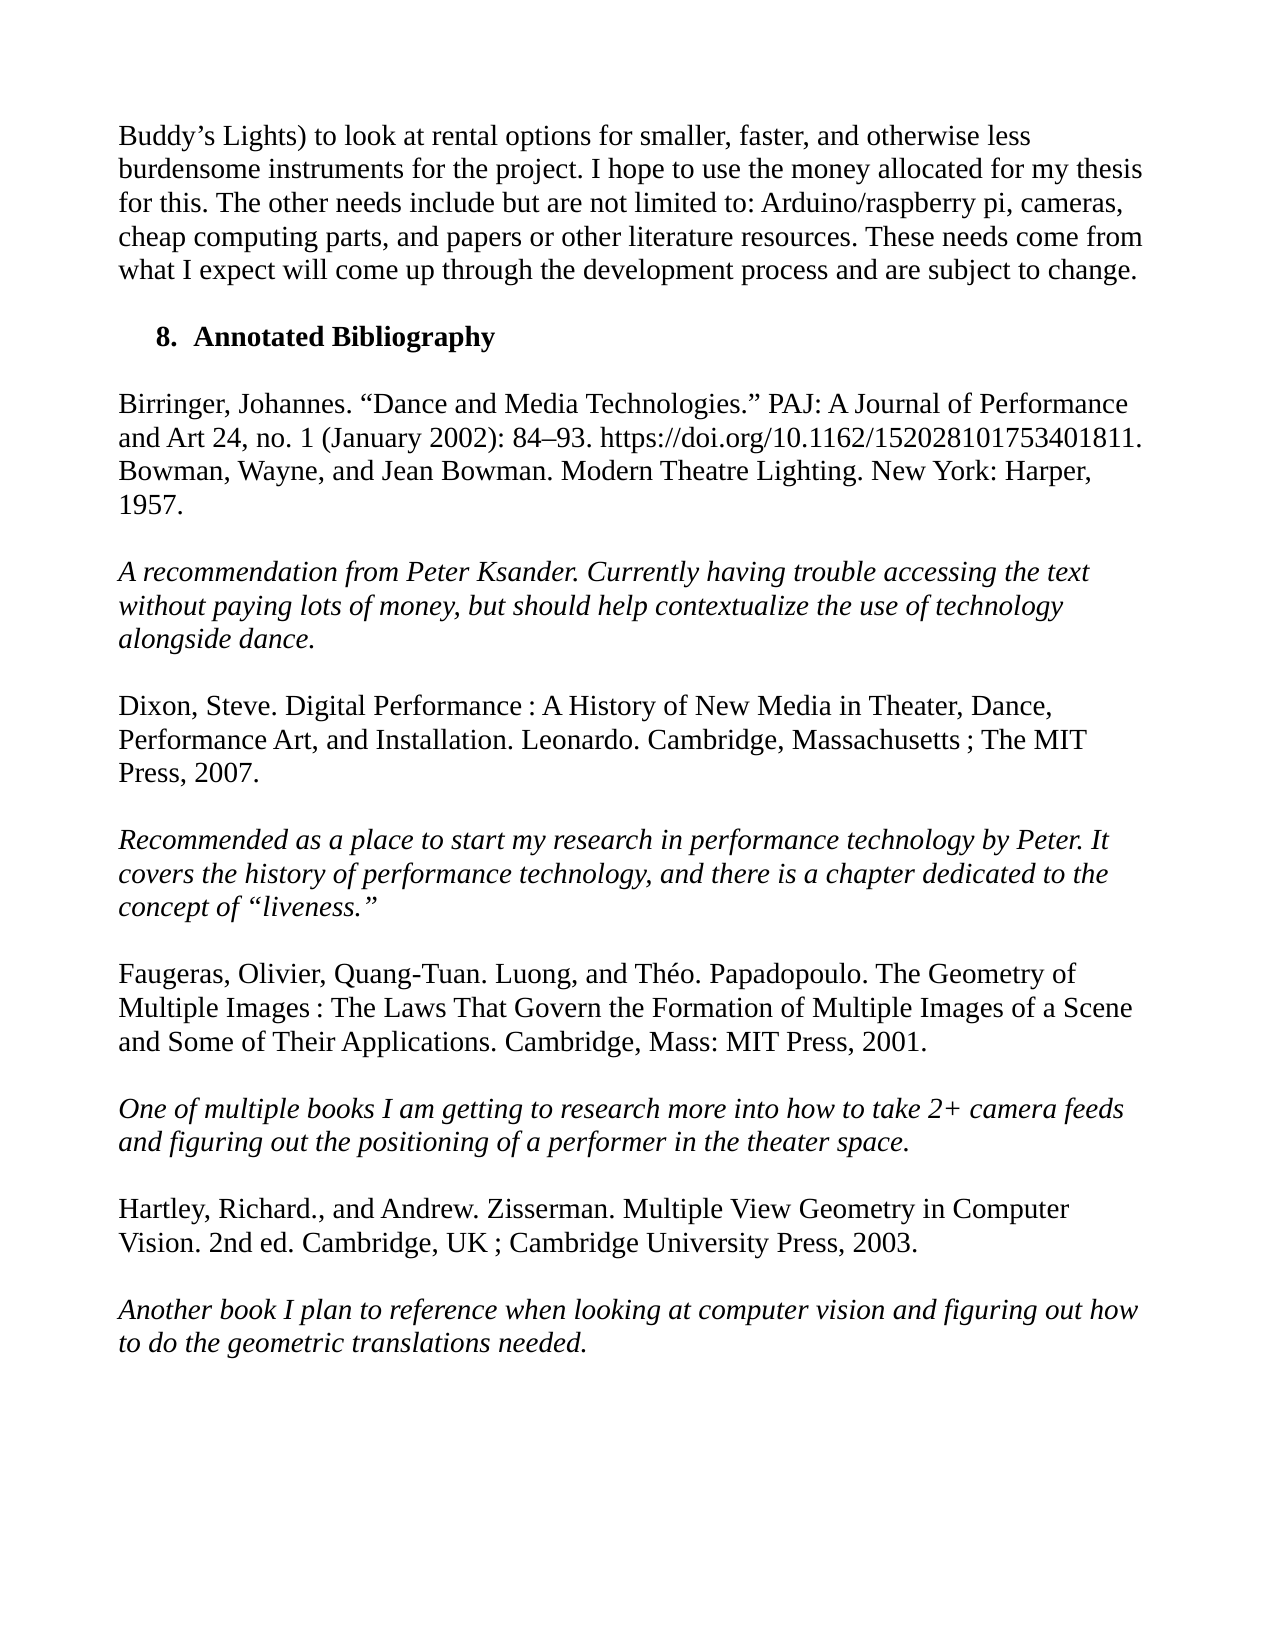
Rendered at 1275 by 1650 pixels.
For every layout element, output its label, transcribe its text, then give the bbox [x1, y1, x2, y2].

text Bowman, Wayne, and Jean Bowman. Modern Theatre Lighting. New York: Harper, 1957. [118, 453, 1157, 521]
text One of multiple books I am getting to research more into how to take 2+ camera feeds and figuring out the positioning of a performer in the theater space. [118, 1091, 1157, 1158]
text Birringer, Johannes. “Dance and Media Technologies.” PAJ: A Journal of Performance and Art 24, no. 1 (January 2002): 84–93. https://doi.org/10.1162/152028101753401811. [118, 386, 1157, 453]
text A recommendation from Peter Ksander. Currently having trouble accessing the text without paying lots of money, but should help contextualize the use of technology alongside dance. [118, 554, 1157, 655]
text Buddy’s Lights) to look at rental options for smaller, faster, and otherwise less burdensome instruments for the project. I hope to use the money allocated for my thesis for this. The other needs include but are not limited to: Arduino/raspberry pi, cameras, cheap computing parts, and papers or other literature resources. These needs come from what I expect will come up through the development process and are subject to change. [118, 118, 1157, 286]
text Another book I plan to reference when looking at computer vision and figuring out how to do the geometric translations needed. [118, 1292, 1157, 1359]
text Dixon, Steve. Digital Performance : A History of New Media in Theater, Dance, Performance Art, and Installation. Leonardo. Cambridge, Massachusetts ; The MIT Press, 2007. [118, 688, 1157, 789]
text Hartley, Richard., and Andrew. Zisserman. Multiple View Geometry in Computer Vision. 2nd ed. Cambridge, UK ; Cambridge University Press, 2003. [118, 1191, 1157, 1258]
text Recommended as a place to start my research in performance technology by Peter. It covers the history of performance technology, and there is a chapter dedicated to the concept of “liveness.” [118, 822, 1157, 923]
list Annotated Bibliography [156, 319, 1157, 353]
text Faugeras, Olivier, Quang-Tuan. Luong, and Théo. Papadopoulo. The Geometry of Multiple Images : The Laws That Govern the Formation of Multiple Images of a Scene and Some of Their Applications. Cambridge, Mass: MIT Press, 2001. [118, 957, 1157, 1057]
